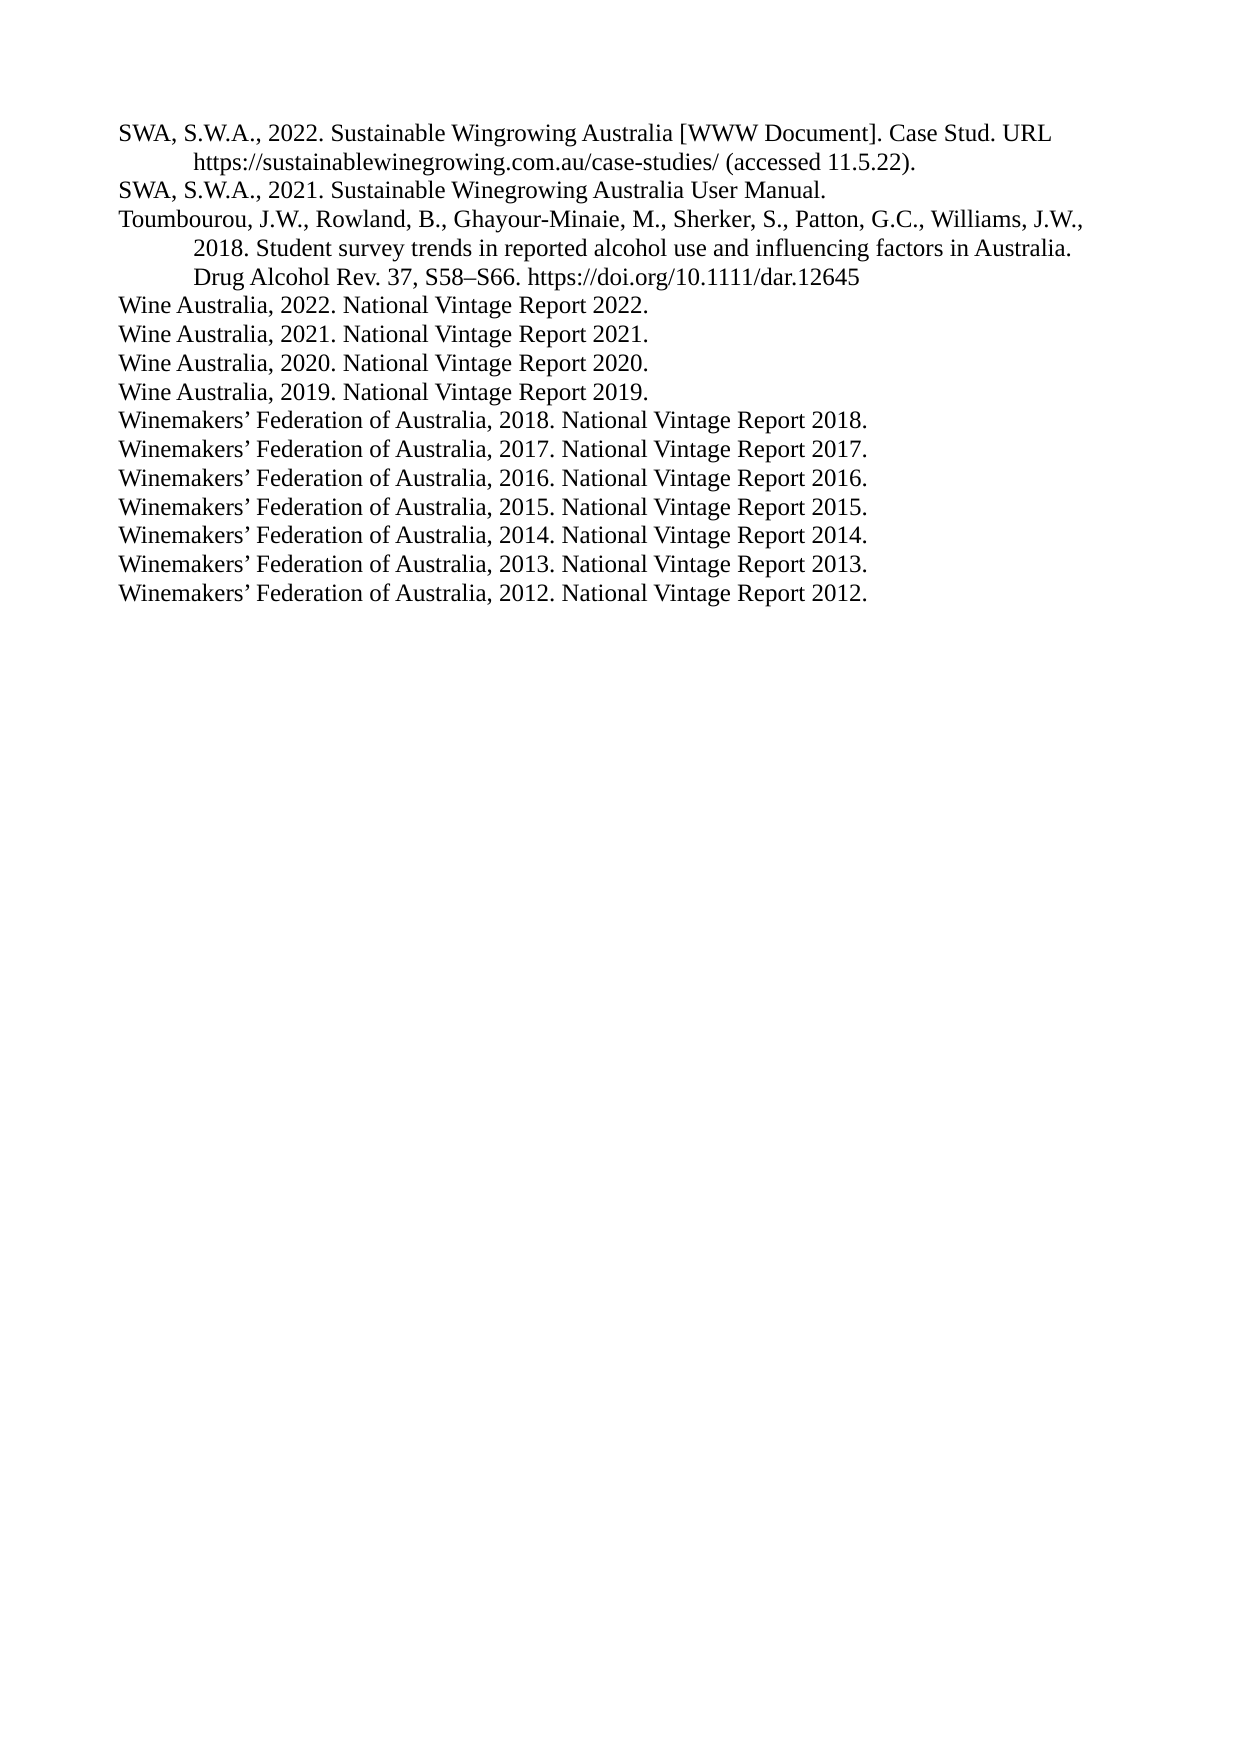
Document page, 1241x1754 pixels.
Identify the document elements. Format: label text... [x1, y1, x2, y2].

text SWA, S.W.A., 2022. Sustainable Wingrowing Australia [WWW Document]. Case Stud. URL https://sustainablewinegrowing.com.au/case-studies/ (accessed 11.5.22). [118, 118, 1122, 176]
text Winemakers’ Federation of Australia, 2012. National Vintage Report 2012. [118, 578, 1122, 607]
text Wine Australia, 2020. National Vintage Report 2020. [118, 348, 1122, 377]
text Winemakers’ Federation of Australia, 2017. National Vintage Report 2017. [118, 434, 1122, 463]
text Wine Australia, 2021. National Vintage Report 2021. [118, 319, 1122, 348]
text Winemakers’ Federation of Australia, 2018. National Vintage Report 2018. [118, 406, 1122, 434]
text Winemakers’ Federation of Australia, 2013. National Vintage Report 2013. [118, 549, 1122, 578]
text Winemakers’ Federation of Australia, 2014. National Vintage Report 2014. [118, 521, 1122, 549]
text Wine Australia, 2019. National Vintage Report 2019. [118, 377, 1122, 406]
text SWA, S.W.A., 2021. Sustainable Winegrowing Australia User Manual. [118, 176, 1122, 204]
text Wine Australia, 2022. National Vintage Report 2022. [118, 291, 1122, 319]
text Winemakers’ Federation of Australia, 2015. National Vintage Report 2015. [118, 492, 1122, 521]
text Toumbourou, J.W., Rowland, B., Ghayour-Minaie, M., Sherker, S., Patton, G.C., Williams, J.W., 2018. Student survey trends in reported alcohol use and influencing factors in Australia. Drug Alcohol Rev. 37, S58–S66. https://doi.org/10.1111/dar.12645 [118, 204, 1122, 291]
text Winemakers’ Federation of Australia, 2016. National Vintage Report 2016. [118, 463, 1122, 492]
